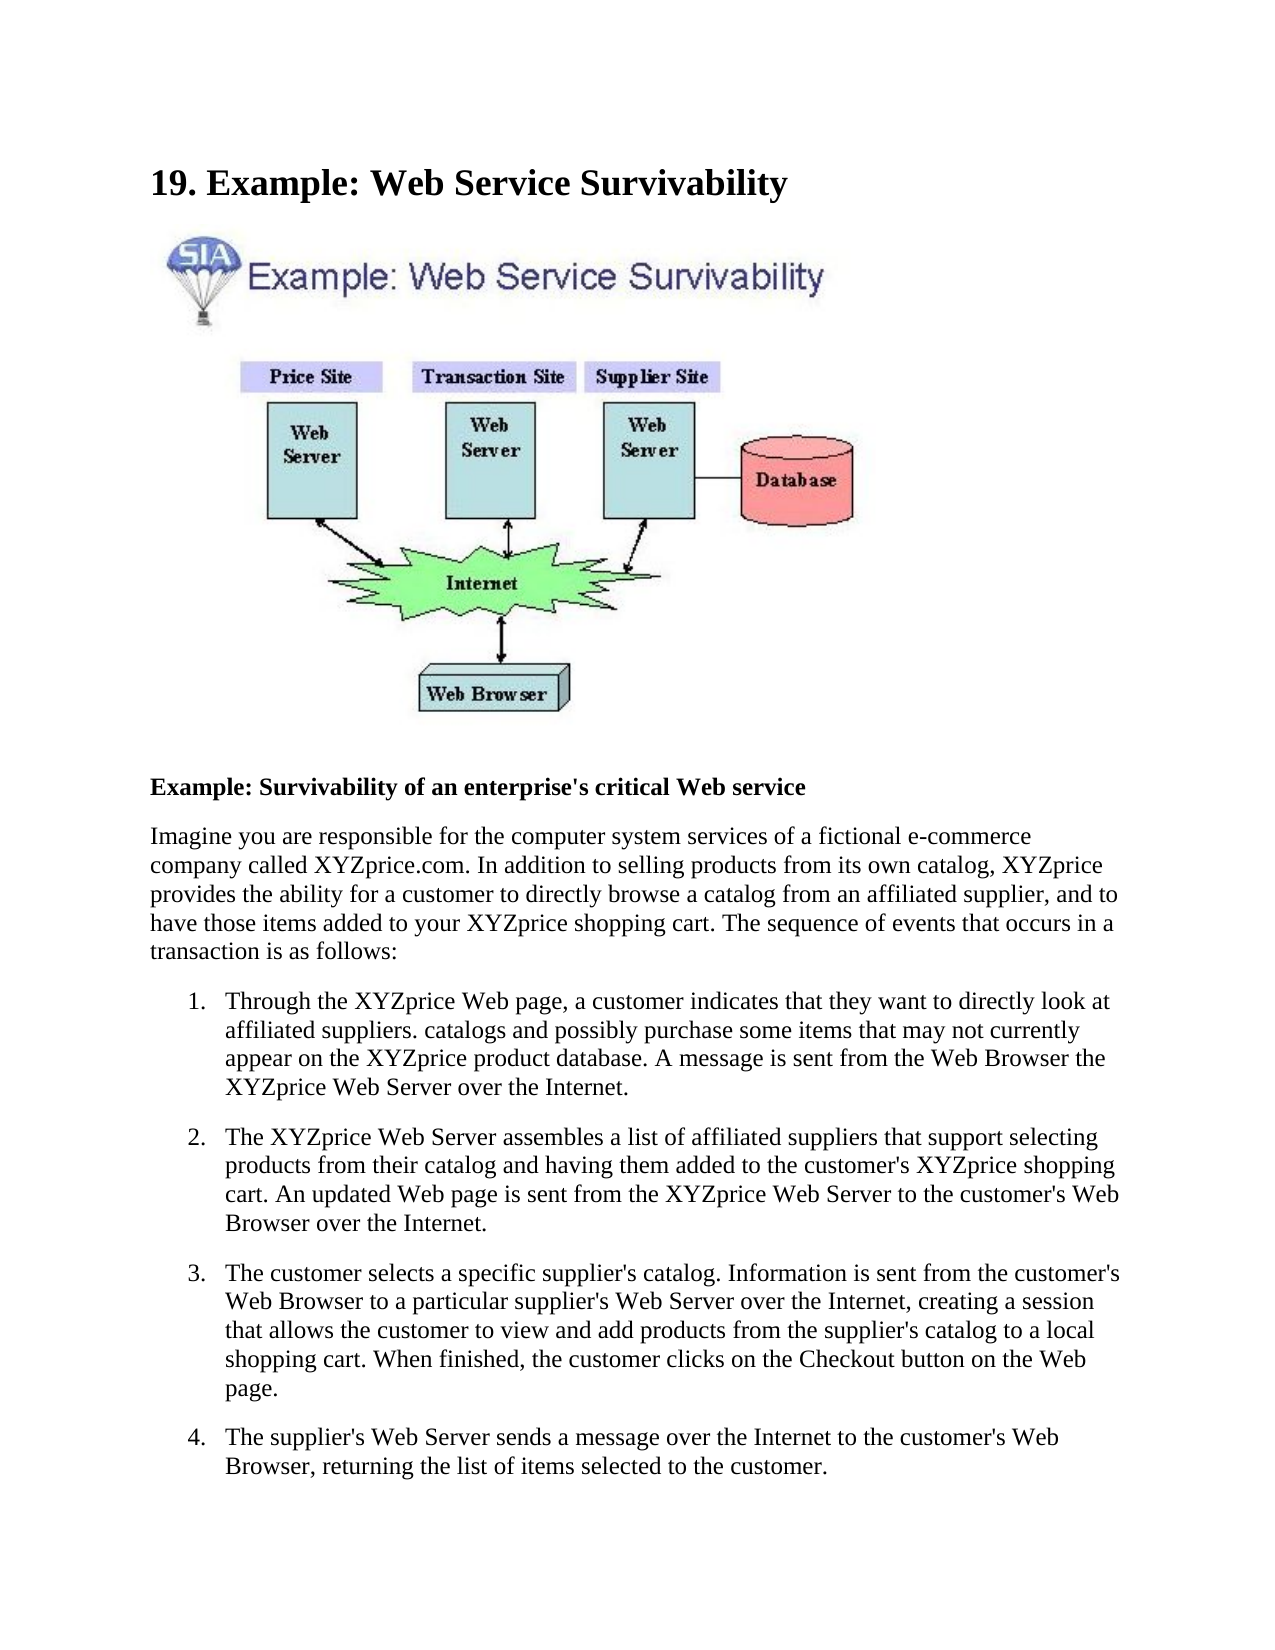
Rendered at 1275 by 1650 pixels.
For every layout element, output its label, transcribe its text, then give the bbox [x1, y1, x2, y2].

text Example: Survivability of an enterprise's critical Web service [150, 772, 1125, 801]
list Through the XYZprice Web page, a customer indicates that they want to directly look at affiliated suppliers. catalogs and possibly purchase some items that may not currently appear on the XYZprice product database. A message is sent from the Web Browser the XYZprice Web Server over the Internet. [187, 986, 1125, 1101]
list The customer selects a specific supplier's catalog. Information is sent from the customer's Web Browser to a particular supplier's Web Server over the Internet, creating a session that allows the customer to view and add products from the supplier's catalog to a local shopping cart. When finished, the customer clicks on the Checkout button on the Web page. [187, 1258, 1125, 1401]
list The supplier's Web Server sends a message over the Internet to the customer's Web Browser, returning the list of items selected to the customer. [187, 1422, 1125, 1480]
subtitle 19. Example: Web Service Survivability [150, 160, 1125, 203]
list The XYZprice Web Server assembles a list of affiliated suppliers that support selecting products from their catalog and having them added to the customer's XYZprice shopping cart. An updated Web page is sent from the XYZprice Web Server to the customer's Web Browser over the Internet. [187, 1122, 1125, 1237]
text Imagine you are responsible for the computer system services of a fictional e-commerce company called XYZprice.com. In addition to selling products from its own catalog, XYZprice provides the ability for a customer to directly browse a catalog from an affiliated supplier, and to have those items added to your XYZprice shopping cart. The sequence of events that occurs in a transaction is as follows: [150, 821, 1125, 965]
